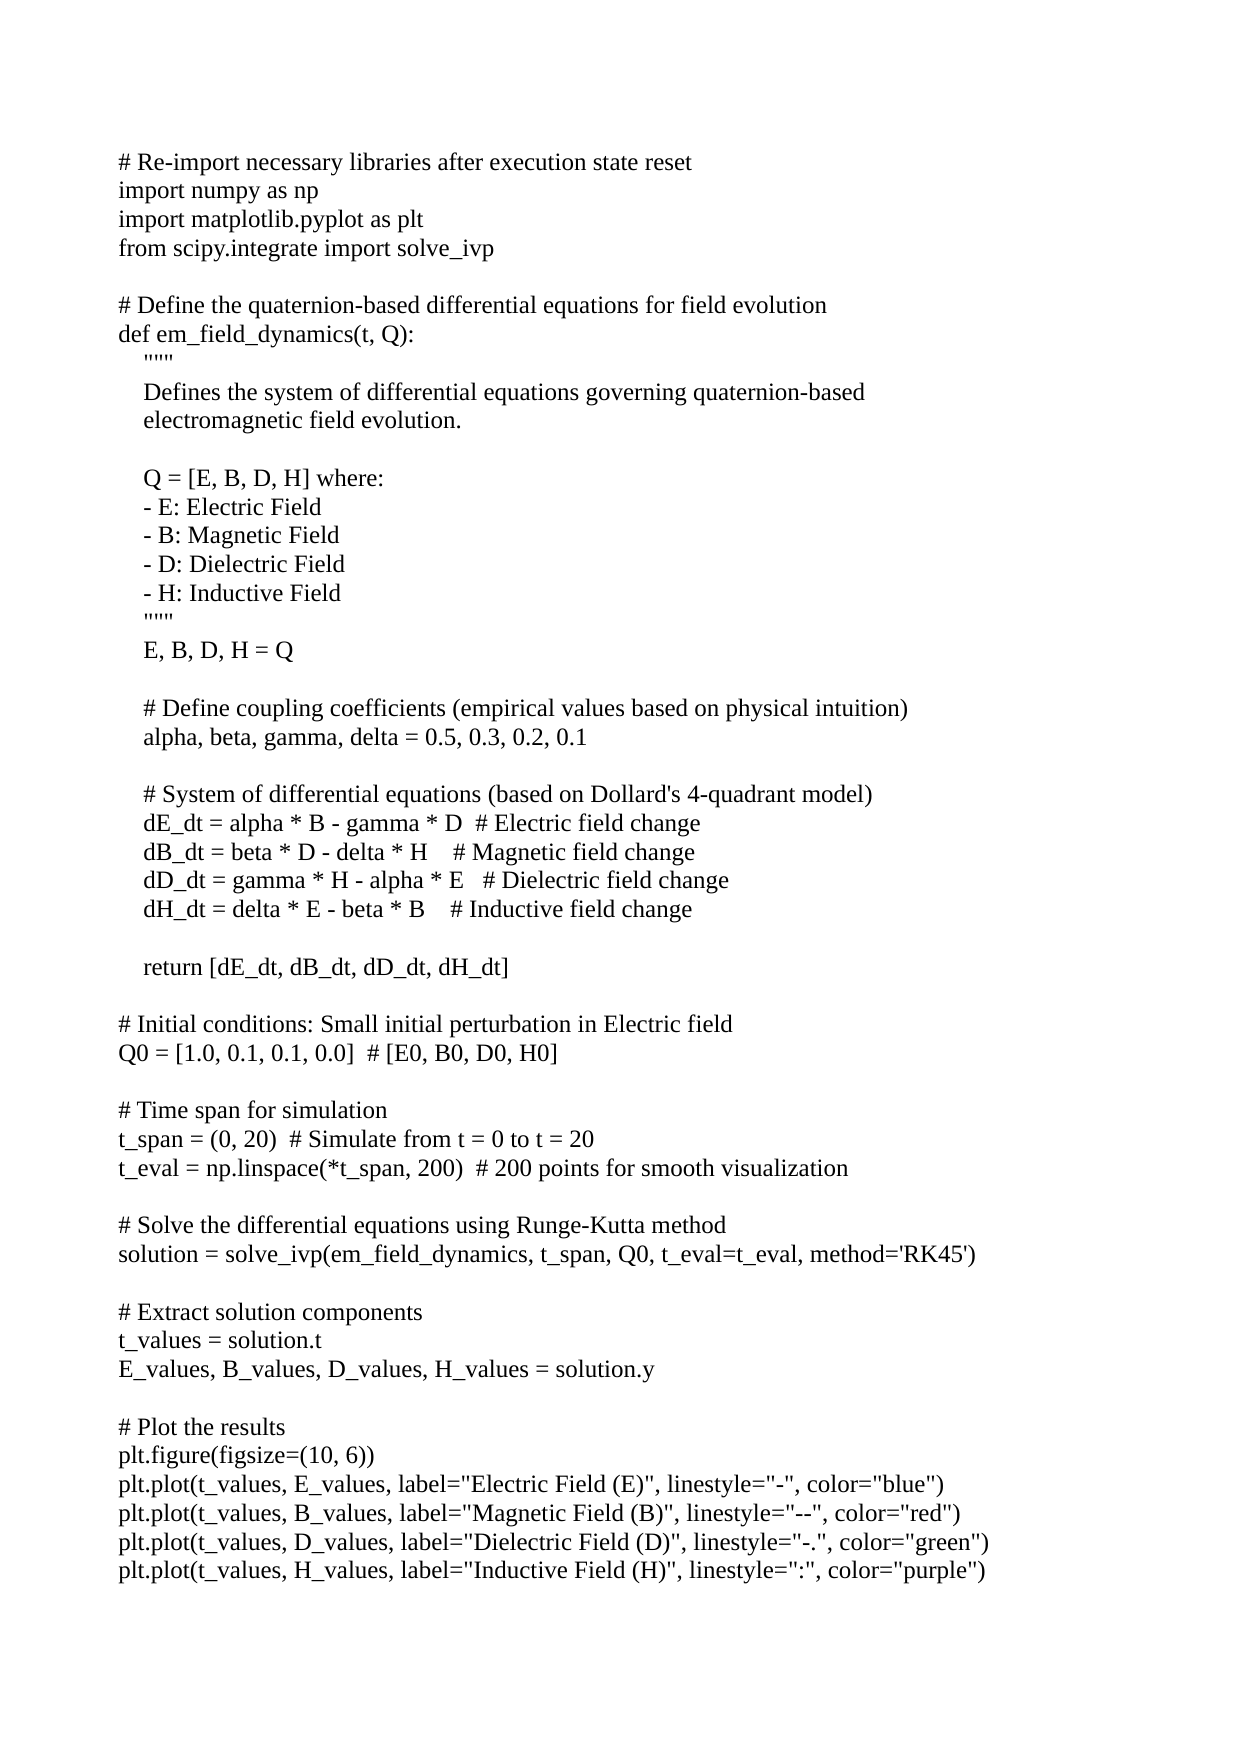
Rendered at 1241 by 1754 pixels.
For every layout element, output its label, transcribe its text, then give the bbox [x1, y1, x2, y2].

text alpha, beta, gamma, delta = 0.5, 0.3, 0.2, 0.1 [118, 722, 1122, 751]
text t_eval = np.linspace(*t_span, 200) # 200 points for smooth visualization [118, 1153, 1122, 1182]
text def em_field_dynamics(t, Q): [118, 319, 1122, 348]
text t_values = solution.t [118, 1326, 1122, 1354]
text # Initial conditions: Small initial perturbation in Electric field [118, 1009, 1122, 1038]
text dB_dt = beta * D - delta * H # Magnetic field change [118, 837, 1122, 866]
text # Time span for simulation [118, 1096, 1122, 1124]
text E_values, B_values, D_values, H_values = solution.y [118, 1354, 1122, 1383]
text # Plot the results [118, 1412, 1122, 1441]
text import matplotlib.pyplot as plt [118, 204, 1122, 233]
text # Re-import necessary libraries after execution state reset [118, 147, 1122, 176]
text plt.plot(t_values, H_values, label="Inductive Field (H)", linestyle=":", color="purple") [118, 1556, 1122, 1584]
text import numpy as np [118, 176, 1122, 204]
text dD_dt = gamma * H - alpha * E # Dielectric field change [118, 866, 1122, 894]
text E, B, D, H = Q [118, 636, 1122, 664]
text - H: Inductive Field [118, 578, 1122, 607]
text # Solve the differential equations using Runge-Kutta method [118, 1211, 1122, 1239]
text solution = solve_ivp(em_field_dynamics, t_span, Q0, t_eval=t_eval, method='RK45') [118, 1239, 1122, 1268]
text t_span = (0, 20) # Simulate from t = 0 to t = 20 [118, 1124, 1122, 1153]
text # Define the quaternion-based differential equations for field evolution [118, 291, 1122, 319]
text plt.plot(t_values, B_values, label="Magnetic Field (B)", linestyle="--", color="red") [118, 1498, 1122, 1527]
text # Define coupling coefficients (empirical values based on physical intuition) [118, 693, 1122, 722]
text # System of differential equations (based on Dollard's 4-quadrant model) [118, 779, 1122, 808]
text Defines the system of differential equations governing quaternion-based [118, 377, 1122, 406]
text electromagnetic field evolution. [118, 406, 1122, 434]
text - B: Magnetic Field [118, 521, 1122, 549]
text return [dE_dt, dB_dt, dD_dt, dH_dt] [118, 952, 1122, 981]
text """ [118, 348, 1122, 377]
text plt.figure(figsize=(10, 6)) [118, 1441, 1122, 1469]
text dH_dt = delta * E - beta * B # Inductive field change [118, 894, 1122, 923]
text plt.plot(t_values, E_values, label="Electric Field (E)", linestyle="-", color="blue") [118, 1469, 1122, 1498]
text - E: Electric Field [118, 492, 1122, 521]
text # Extract solution components [118, 1297, 1122, 1326]
text dE_dt = alpha * B - gamma * D # Electric field change [118, 808, 1122, 837]
text - D: Dielectric Field [118, 549, 1122, 578]
text plt.plot(t_values, D_values, label="Dielectric Field (D)", linestyle="-.", color="green") [118, 1527, 1122, 1556]
text """ [118, 607, 1122, 636]
text Q = [E, B, D, H] where: [118, 463, 1122, 492]
text Q0 = [1.0, 0.1, 0.1, 0.0] # [E0, B0, D0, H0] [118, 1038, 1122, 1067]
text from scipy.integrate import solve_ivp [118, 233, 1122, 262]
